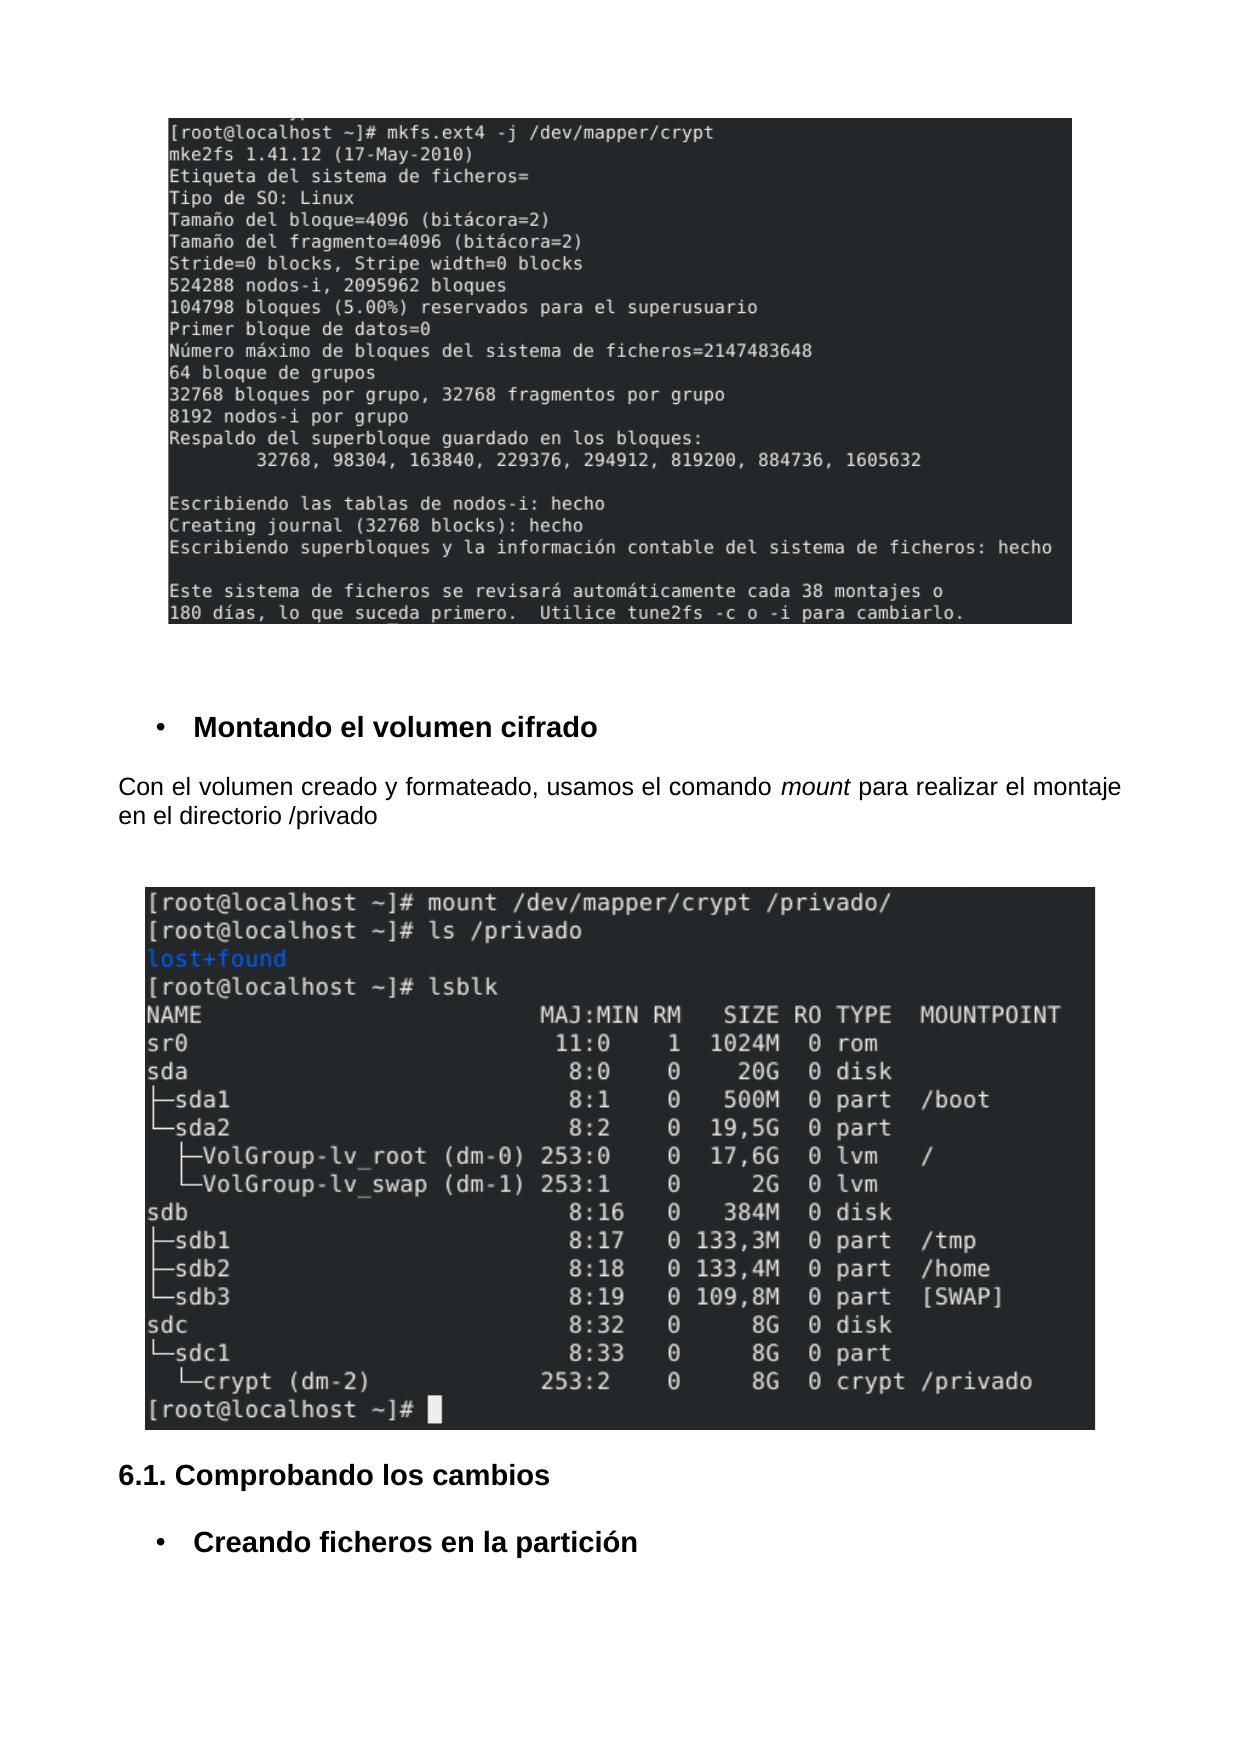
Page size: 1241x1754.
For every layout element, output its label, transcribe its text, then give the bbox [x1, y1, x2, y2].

text Con el volumen creado y formateado, usamos el comando mount para realizar el montaje en el directorio /privado [118, 772, 1122, 830]
list Creando ficheros en la partición [156, 1525, 1122, 1559]
picture [145, 887, 1096, 1430]
text 6.1. Comprobando los cambios [118, 1458, 1122, 1492]
list Montando el volumen cifrado [156, 710, 1122, 743]
picture [168, 118, 1072, 624]
